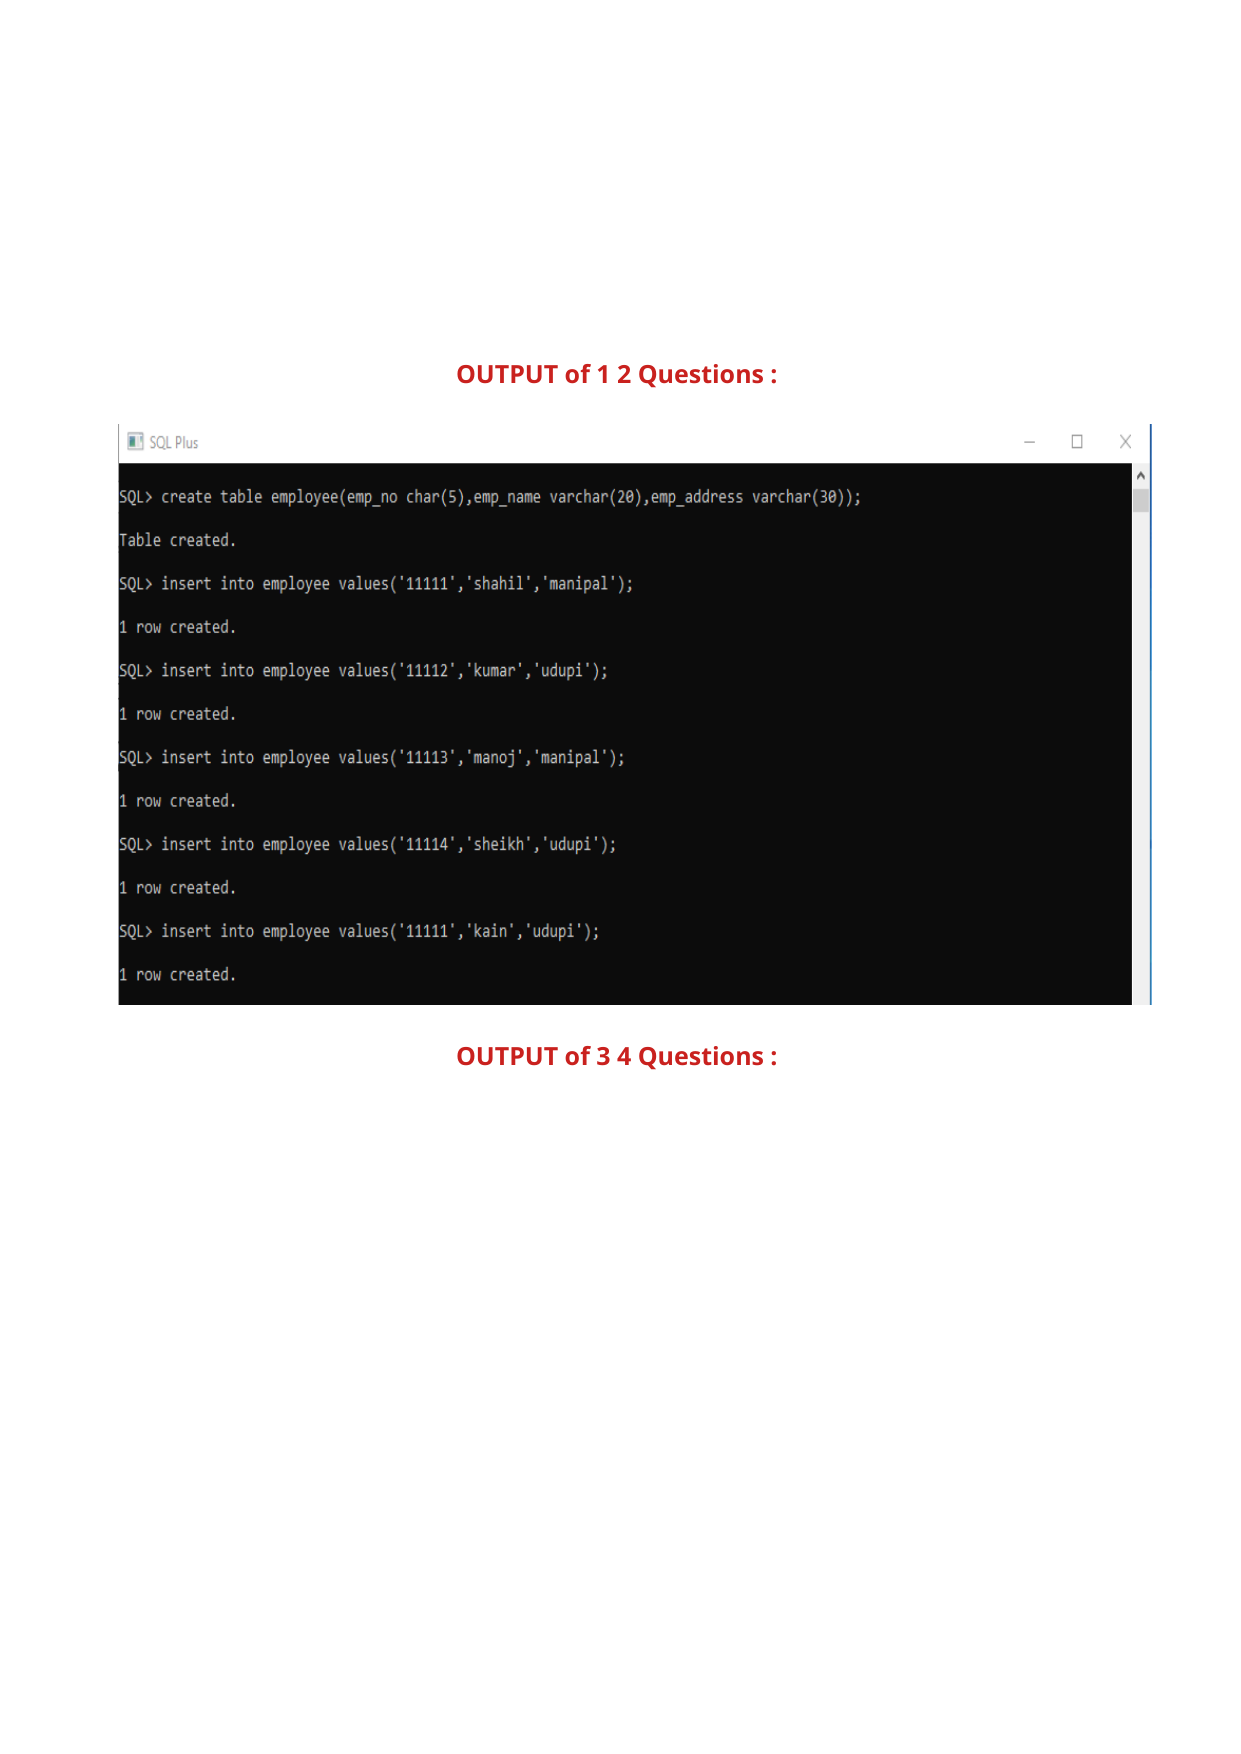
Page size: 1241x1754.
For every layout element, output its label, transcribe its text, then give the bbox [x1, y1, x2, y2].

text OUTPUT of 1 2 Questions : [118, 357, 1122, 391]
text OUTPUT of 3 4 Questions : [118, 1038, 1122, 1072]
picture [118, 424, 1152, 1005]
